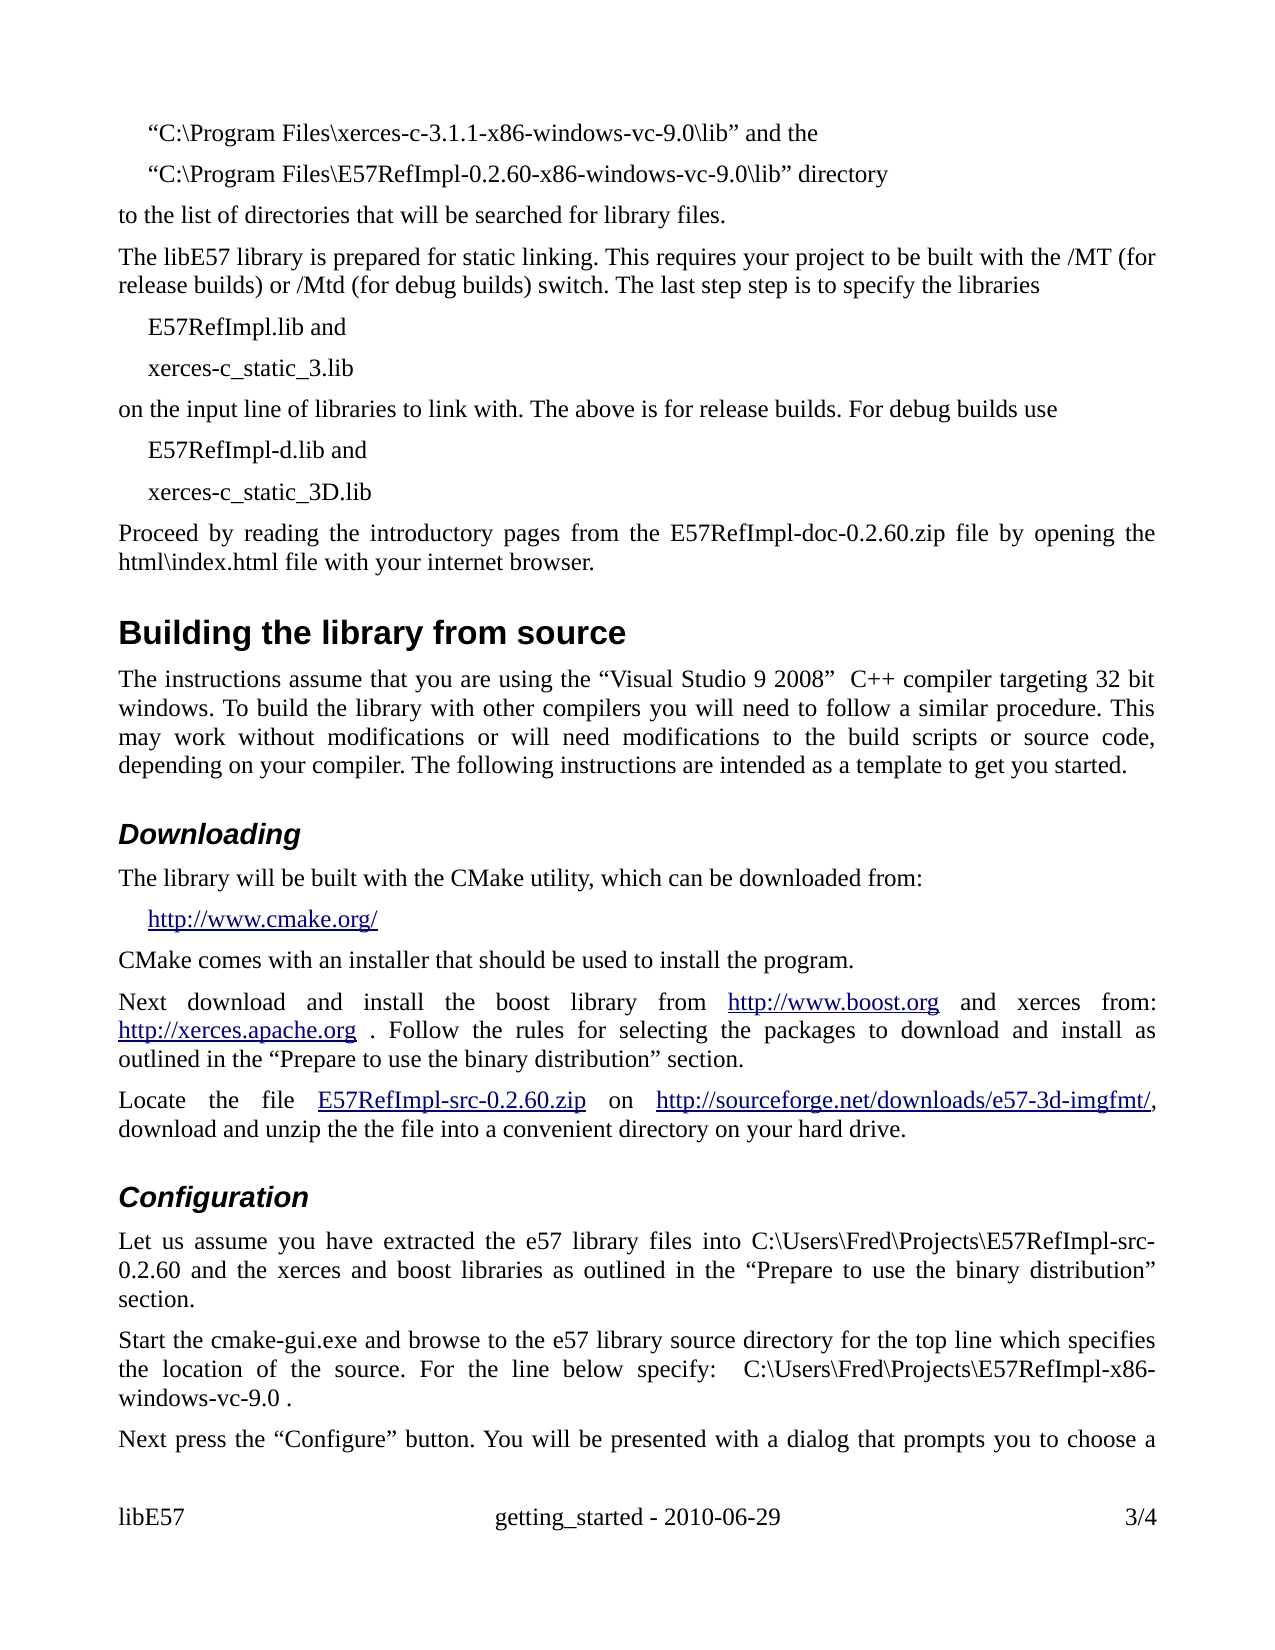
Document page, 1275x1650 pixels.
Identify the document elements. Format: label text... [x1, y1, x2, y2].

text http://www.cmake.org/ [118, 904, 1157, 933]
text E57RefImpl-d.lib and [118, 436, 1157, 464]
text Locate the file E57RefImpl-src-0.2.60.zip on http://sourceforge.net/downloads/e57-3d-imgfmt/, download and unzip the the file into a convenient directory on your hard drive. [118, 1085, 1157, 1143]
text The libE57 library is prepared for static linking. This requires your project to be built with the /MT (for release builds) or /Mtd (for debug builds) switch. The last step step is to specify the libraries [118, 242, 1157, 299]
text CMake comes with an installer that should be used to install the program. [118, 945, 1157, 974]
text to the list of directories that will be searched for library files. [118, 201, 1157, 229]
subtitle Building the library from source [118, 613, 1157, 652]
text Next download and install the boost library from http://www.boost.org and xerces from: http://xerces.apache.org . Follow the rules for selecting the packages to download and install as outlined in the “Prepare to use the binary distribution” section. [118, 987, 1157, 1073]
text xerces-c_static_3D.lib [118, 477, 1157, 506]
subtitle Configuration [118, 1180, 1157, 1214]
text The library will be built with the CMake utility, which can be downloaded from: [118, 863, 1157, 892]
text Next press the “Configure” button. You will be presented with a dialog that prompts you to choose a [118, 1424, 1157, 1453]
text xerces-c_static_3.lib [118, 353, 1157, 382]
subtitle Downloading [118, 817, 1157, 850]
text Proceed by reading the introductory pages from the E57RefImpl-doc-0.2.60.zip file by opening the html\index.html file with your internet browser. [118, 518, 1157, 576]
text The instructions assume that you are using the “Visual Studio 9 2008” C++ compiler targeting 32 bit windows. To build the library with other compilers you will need to follow a similar procedure. This may work without modifications or will need modifications to the build scripts or source code, depending on your compiler. The following instructions are intended as a template to get you started. [118, 664, 1157, 779]
text “C:\Program Files\xerces-c-3.1.1-x86-windows-vc-9.0\lib” and the [118, 118, 1157, 147]
text Start the cmake-gui.exe and browse to the e57 library source directory for the top line which specifies the location of the source. For the line below specify: C:\Users\Fred\Projects\E57RefImpl-x86-windows-vc-9.0 . [118, 1325, 1157, 1411]
text Let us assume you have extracted the e57 library files into C:\Users\Fred\Projects\E57RefImpl-src-0.2.60 and the xerces and boost libraries as outlined in the “Prepare to use the binary distribution” section. [118, 1226, 1157, 1313]
text on the input line of libraries to link with. The above is for release builds. For debug builds use [118, 394, 1157, 423]
text E57RefImpl.lib and [118, 312, 1157, 341]
text “C:\Program Files\E57RefImpl-0.2.60-x86-windows-vc-9.0\lib” directory [118, 159, 1157, 188]
